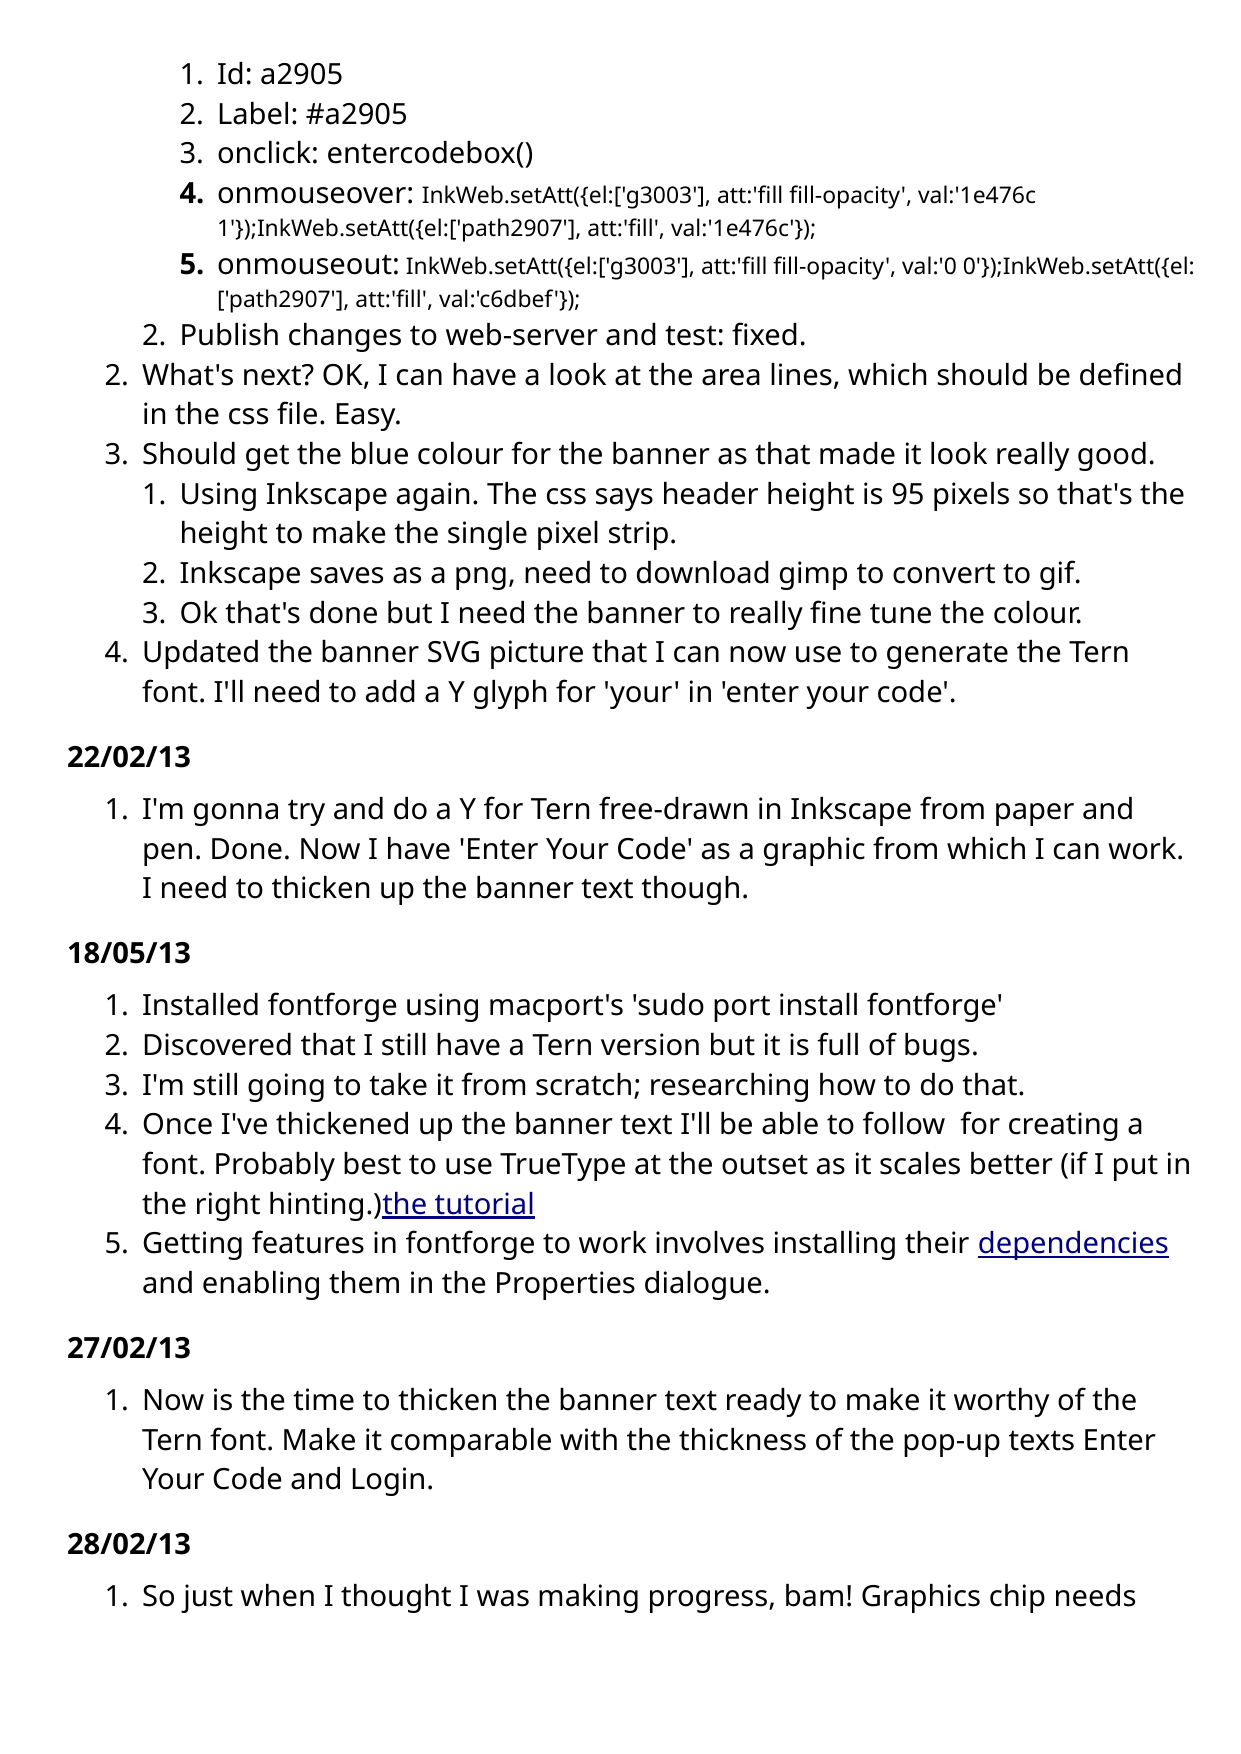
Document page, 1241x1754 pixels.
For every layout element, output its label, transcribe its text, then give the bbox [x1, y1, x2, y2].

list Once I've thickened up the banner text I'll be able to follow for creating a font. Probably best to use TrueType at the outset as it scales better (if I put in the right hinting.)the tutorial [104, 1103, 1197, 1223]
subtitle 22/02/13 [67, 736, 1197, 776]
list Installed fontforge using macport's 'sudo port install fontforge' [104, 984, 1197, 1024]
list Should get the blue colour for the banner as that made it look really good. [104, 433, 1197, 473]
subtitle 18/05/13 [67, 932, 1197, 972]
list Ok that's done but I need the banner to really fine tune the colour. [142, 592, 1197, 632]
list Updated the banner SVG picture that I can now use to generate the Tern font. I'll need to add a Y glyph for 'your' in 'enter your code'. [104, 632, 1197, 711]
list onmouseover: InkWeb.setAtt({el:['g3003'], att:'fill fill-opacity', val:'1e476c 1'});InkWeb.setAtt({el:['path2907'], att:'fill', val:'1e476c'}); [179, 172, 1197, 243]
list onmouseout: InkWeb.setAtt({el:['g3003'], att:'fill fill-opacity', val:'0 0'});InkWeb.setAtt({el:['path2907'], att:'fill', val:'c6dbef'}); [179, 243, 1197, 314]
list Inkscape saves as a png, need to download gimp to convert to gif. [142, 552, 1197, 592]
list Now is the time to thicken the banner text ready to make it worthy of the Tern font. Make it comparable with the thickness of the pop-up texts Enter Your Code and Login. [104, 1379, 1197, 1498]
list What's next? OK, I can have a look at the area lines, which should be defined in the css file. Easy. [104, 354, 1197, 433]
subtitle 27/02/13 [67, 1327, 1197, 1367]
list I'm gonna try and do a Y for Tern free-drawn in Inkscape from paper and pen. Done. Now I have 'Enter Your Code' as a graphic from which I can work. I need to thicken up the banner text though. [104, 788, 1197, 907]
list Using Inkscape again. The css says header height is 95 pixels so that's the height to make the single pixel strip. [142, 473, 1197, 552]
list Id: a2905 [179, 53, 1197, 93]
list So just when I thought I was making progress, bam! Graphics chip needs [104, 1575, 1197, 1615]
list Getting features in fontforge to work involves installing their dependencies and enabling them in the Properties dialogue. [104, 1223, 1197, 1302]
subtitle 28/02/13 [67, 1523, 1197, 1563]
list Label: #a2905 [179, 93, 1197, 133]
list Publish changes to web-server and test: fixed. [142, 314, 1197, 354]
list I'm still going to take it from scratch; researching how to do that. [104, 1064, 1197, 1103]
list Discovered that I still have a Tern version but it is full of bugs. [104, 1024, 1197, 1064]
list onclick: entercodebox() [179, 133, 1197, 172]
